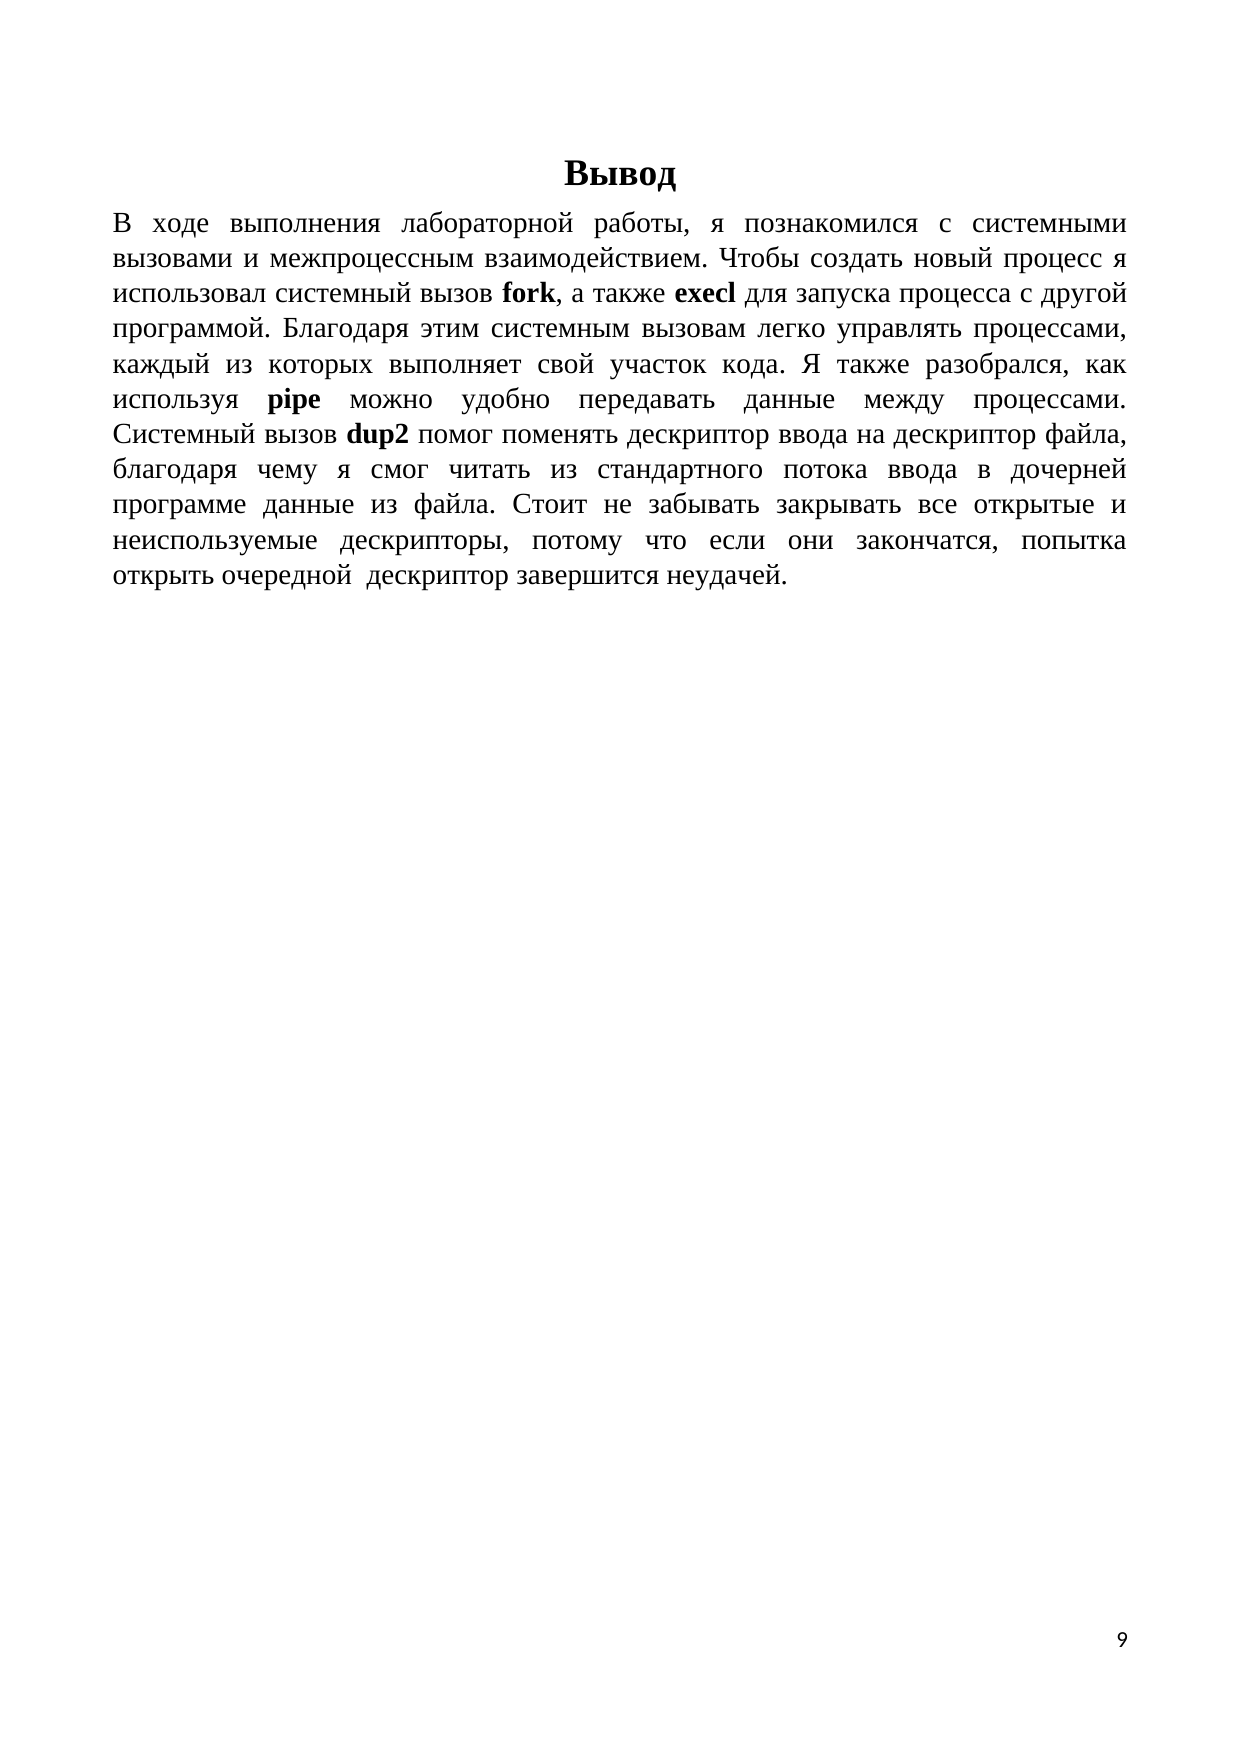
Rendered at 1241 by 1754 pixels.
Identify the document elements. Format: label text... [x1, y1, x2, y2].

subtitle Вывод [112, 150, 1128, 193]
text В ходе выполнения лабораторной работы, я познакомился с системными вызовами и межпроцессным взаимодействием. Чтобы создать новый процесс я использовал системный вызов fork, а также execl для запуска процесса с другой программой. Благодаря этим системным вызовам легко управлять процессами, каждый из которых выполняет свой участок кода. Я также разобрался, как используя pipe можно удобно передавать данные между процессами. Системный вызов dup2 помог поменять дескриптор ввода на дескриптор файла, благодаря чему я смог читать из стандартного потока ввода в дочерней программе данные из файла. Стоит не забывать закрывать все открытые и неиспользуемые дескрипторы, потому что если они закончатся, попытка открыть очередной дескриптор завершится неудачей. [112, 205, 1128, 591]
